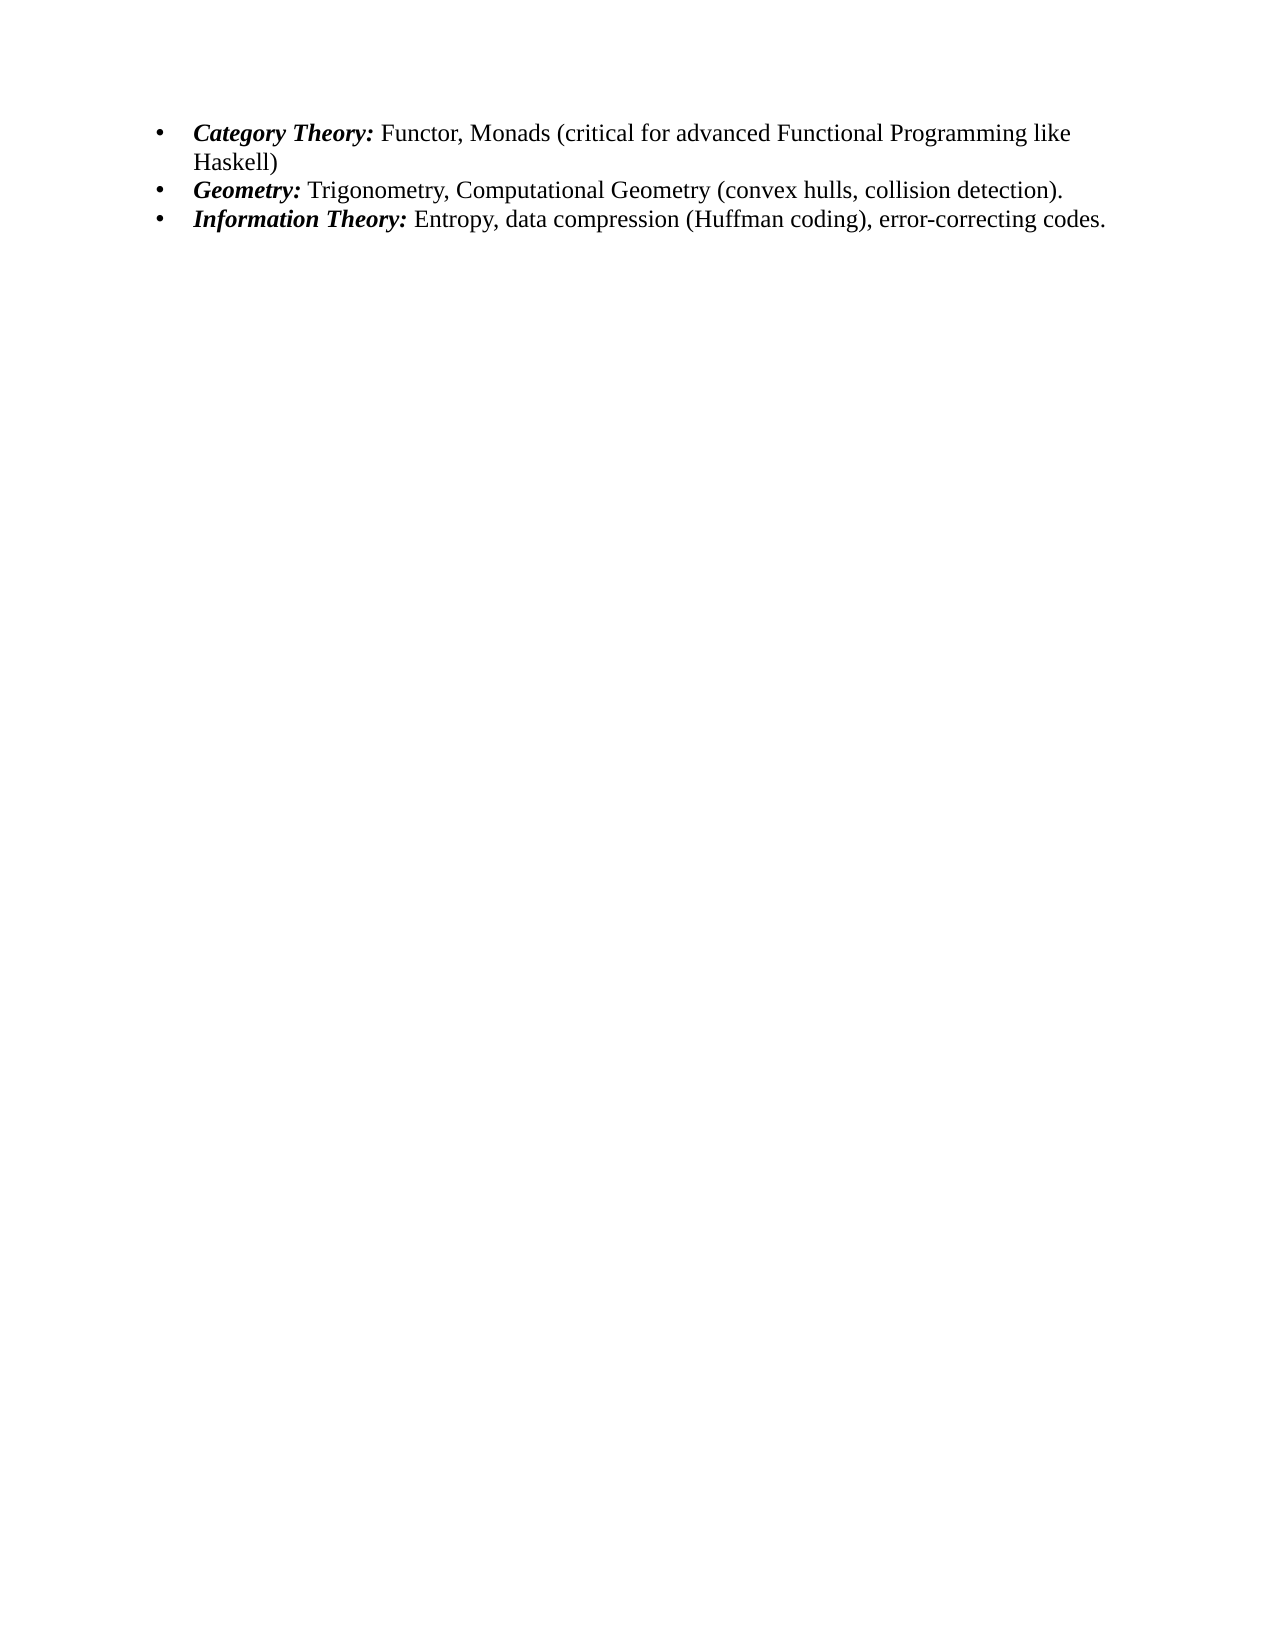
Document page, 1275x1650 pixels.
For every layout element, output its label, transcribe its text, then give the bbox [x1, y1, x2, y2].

list Information Theory: Entropy, data compression (Huffman coding), error-correcting codes. [156, 204, 1157, 233]
list Category Theory: Functor, Monads (critical for advanced Functional Programming like Haskell) [156, 118, 1157, 176]
list Geometry: Trigonometry, Computational Geometry (convex hulls, collision detection). [156, 176, 1157, 204]
